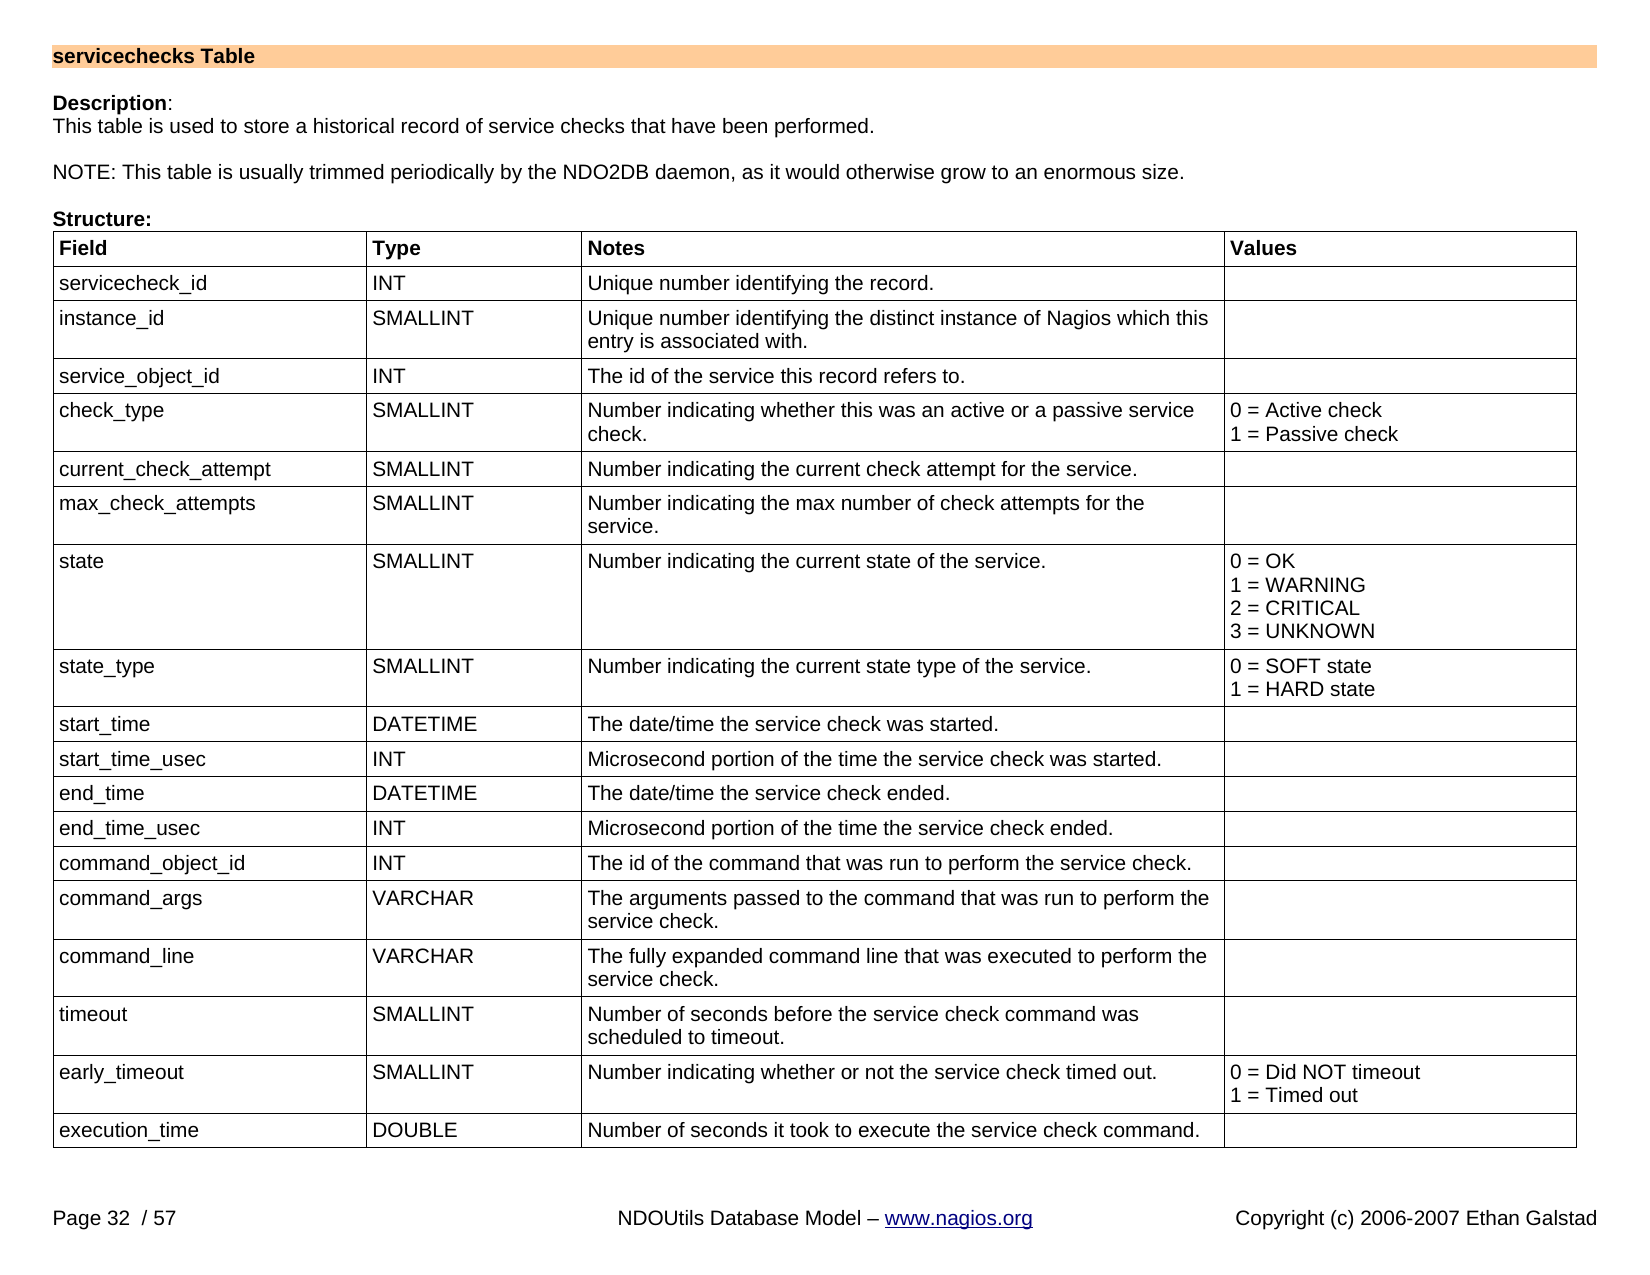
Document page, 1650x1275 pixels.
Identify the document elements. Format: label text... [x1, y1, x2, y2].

table_cell Microsecond portion of the time the service check was started. [582, 742, 1224, 776]
text NOTE: This table is usually trimmed periodically by the NDO2DB daemon, as it would otherwise grow to an enormous size. [52, 161, 1597, 184]
table_cell The id of the command that was run to perform the service check. [582, 847, 1224, 880]
table_cell SMALLINT [367, 452, 581, 486]
table_cell early_timeout [54, 1056, 366, 1113]
table_cell Microsecond portion of the time the service check ended. [582, 812, 1224, 846]
table_cell [1225, 881, 1576, 939]
table_header Field [54, 232, 366, 266]
table_header Type [367, 232, 581, 266]
table_cell check_type [54, 394, 366, 451]
table_cell Number indicating whether this was an active or a passive service check. [582, 394, 1224, 451]
text Structure: [52, 208, 1597, 231]
table_cell INT [367, 812, 581, 846]
table_cell Unique number identifying the distinct instance of Nagios which this entry is associated with. [582, 301, 1224, 358]
table_cell [1225, 707, 1576, 741]
table_cell service_object_id [54, 359, 366, 393]
table_cell SMALLINT [367, 650, 581, 706]
table_cell [1225, 812, 1576, 846]
table_cell Number indicating the current state of the service. [582, 545, 1224, 649]
table_cell DATETIME [367, 777, 581, 811]
table_cell DATETIME [367, 707, 581, 741]
table_cell current_check_attempt [54, 452, 366, 486]
table_cell SMALLINT [367, 1056, 581, 1113]
table_cell start_time_usec [54, 742, 366, 776]
table_cell INT [367, 267, 581, 300]
table_cell Number of seconds it took to execute the service check command. [582, 1114, 1224, 1147]
table_cell [1225, 742, 1576, 776]
table_cell [1225, 777, 1576, 811]
table_cell DOUBLE [367, 1114, 581, 1147]
table_cell end_time_usec [54, 812, 366, 846]
table_cell SMALLINT [367, 487, 581, 544]
table_header Values [1225, 232, 1576, 266]
table_cell [1225, 940, 1576, 996]
table_cell VARCHAR [367, 940, 581, 996]
table_cell start_time [54, 707, 366, 741]
table_cell command_line [54, 940, 366, 996]
text Description: [52, 91, 1597, 115]
table_cell SMALLINT [367, 301, 581, 358]
table_cell The date/time the service check was started. [582, 707, 1224, 741]
table_cell Number indicating the current check attempt for the service. [582, 452, 1224, 486]
text servicechecks Table [52, 45, 1597, 68]
table_cell 0 = OK 1 = WARNING 2 = CRITICAL 3 = UNKNOWN [1225, 545, 1576, 649]
table_cell SMALLINT [367, 545, 581, 649]
table_cell max_check_attempts [54, 487, 366, 544]
table_cell [1225, 452, 1576, 486]
table_cell state [54, 545, 366, 649]
table_cell 0 = Active check 1 = Passive check [1225, 394, 1576, 451]
table_cell [1225, 267, 1576, 300]
table_cell [1225, 1114, 1576, 1147]
table_cell VARCHAR [367, 881, 581, 939]
table_cell Unique number identifying the record. [582, 267, 1224, 300]
table_cell [1225, 847, 1576, 880]
table_cell end_time [54, 777, 366, 811]
table_cell 0 = SOFT state 1 = HARD state [1225, 650, 1576, 706]
table_cell SMALLINT [367, 997, 581, 1055]
table_cell instance_id [54, 301, 366, 358]
table_cell Number indicating whether or not the service check timed out. [582, 1056, 1224, 1113]
table_cell [1225, 487, 1576, 544]
table_cell execution_time [54, 1114, 366, 1147]
table_cell state_type [54, 650, 366, 706]
table_cell [1225, 301, 1576, 358]
table_cell The id of the service this record refers to. [582, 359, 1224, 393]
table_cell The arguments passed to the command that was run to perform the service check. [582, 881, 1224, 939]
table_cell SMALLINT [367, 394, 581, 451]
table_cell Number indicating the current state type of the service. [582, 650, 1224, 706]
table_cell command_args [54, 881, 366, 939]
table_cell servicecheck_id [54, 267, 366, 300]
table_cell INT [367, 847, 581, 880]
table_cell [1225, 997, 1576, 1055]
table_cell Number of seconds before the service check command was scheduled to timeout. [582, 997, 1224, 1055]
table_header Notes [582, 232, 1224, 266]
table_cell INT [367, 359, 581, 393]
table_cell command_object_id [54, 847, 366, 880]
table_cell The fully expanded command line that was executed to perform the service check. [582, 940, 1224, 996]
table_cell Number indicating the max number of check attempts for the service. [582, 487, 1224, 544]
text This table is used to store a historical record of service checks that have been performed. [52, 115, 1597, 138]
table_cell 0 = Did NOT timeout 1 = Timed out [1225, 1056, 1576, 1113]
table_cell The date/time the service check ended. [582, 777, 1224, 811]
table_cell timeout [54, 997, 366, 1055]
table_cell [1225, 359, 1576, 393]
table_cell INT [367, 742, 581, 776]
